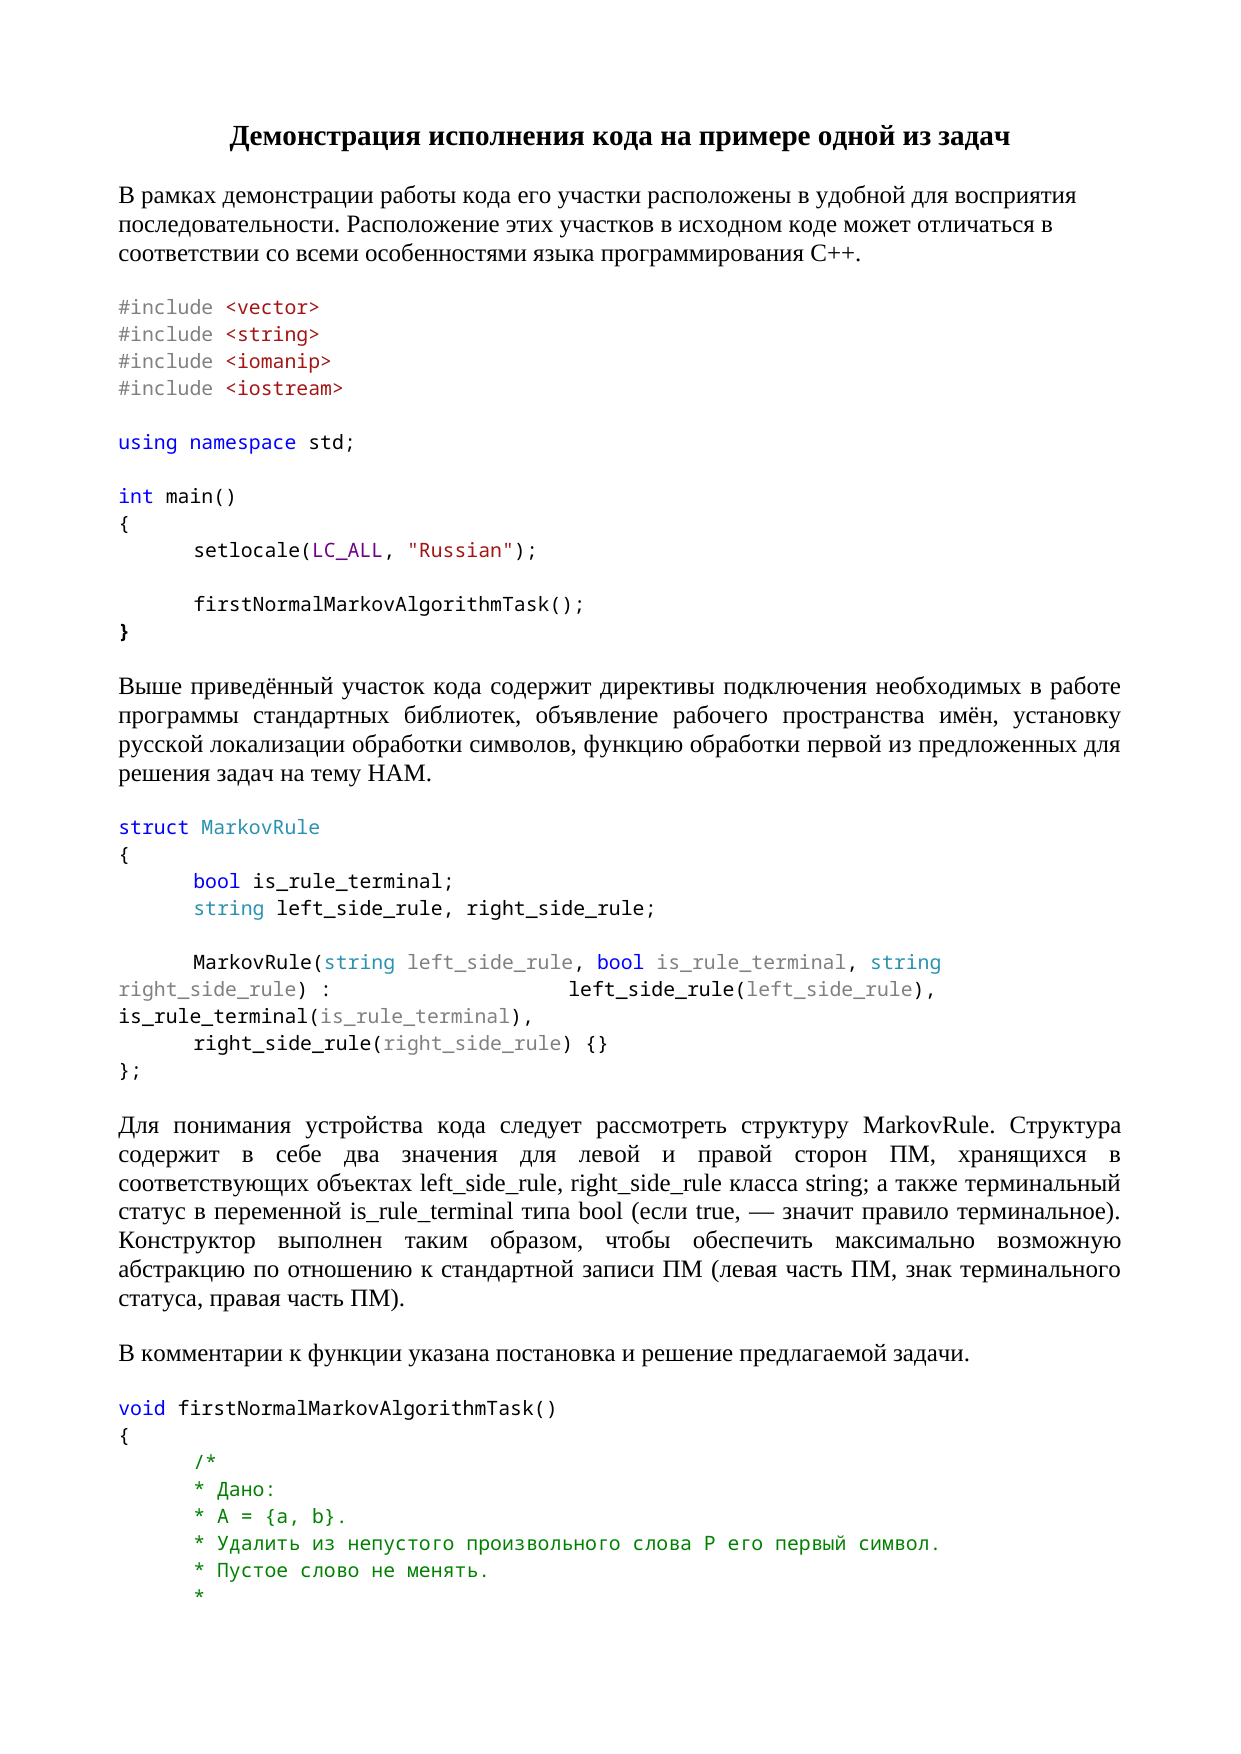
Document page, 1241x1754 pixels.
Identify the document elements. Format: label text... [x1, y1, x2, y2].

text MarkovRule(string left_side_rule, bool is_rule_terminal, string right_side_rule) : left_side_rule(left_side_rule), is_rule_terminal(is_rule_terminal), right_side_rule(right_side_rule) {} [118, 948, 1122, 1056]
text В рамках демонстрации работы кода его участки расположены в удобной для восприятия последовательности. Расположение этих участков в исходном коде может отличаться в соответствии со всеми особенностями языка программирования C++. [118, 180, 1122, 267]
text int main() [118, 482, 1122, 509]
text * Дано: [118, 1475, 1122, 1502]
text #include <iostream> [118, 374, 1122, 402]
text * [118, 1583, 1122, 1610]
text * Удалить из непустого произвольного слова P его первый символ. [118, 1529, 1122, 1556]
text { [118, 509, 1122, 536]
text } [118, 617, 1122, 644]
text struct MarkovRule [118, 813, 1122, 840]
text Демонстрация исполнения кода на примере одной из задач [118, 118, 1122, 152]
text using namespace std; [118, 428, 1122, 456]
text В комментарии к функции указана постановка и решение предлагаемой задачи. [118, 1338, 1122, 1367]
text * A = {a, b}. [118, 1502, 1122, 1529]
text string left_side_rule, right_side_rule; [118, 894, 1122, 921]
text /* [118, 1448, 1122, 1475]
text void firstNormalMarkovAlgorithmTask() [118, 1394, 1122, 1421]
text firstNormalMarkovAlgorithmTask(); [118, 590, 1122, 617]
text { [118, 840, 1122, 867]
text * Пустое слово не менять. [118, 1556, 1122, 1583]
text bool is_rule_terminal; [118, 867, 1122, 894]
text #include <string> [118, 321, 1122, 348]
text Для понимания устройства кода следует рассмотреть структуру MarkovRule. Структура содержит в себе два значения для левой и правой сторон ПМ, хранящихся в соответствующих объектах left_side_rule, right_side_rule класса string; а также терминальный статус в переменной is_rule_terminal типа bool (если true, — значит правило терминальное). Конструктор выполнен таким образом, чтобы обеспечить максимально возможную абстракцию по отношению к стандартной записи ПМ (левая часть ПМ, знак терминального статуса, правая часть ПМ). [118, 1110, 1122, 1311]
text }; [118, 1056, 1122, 1083]
text #include <iomanip> [118, 348, 1122, 374]
text setlocale(LC_ALL, "Russian"); [118, 536, 1122, 563]
text #include <vector> [118, 294, 1122, 321]
text Выше приведённый участок кода содержит директивы подключения необходимых в работе программы стандартных библиотек, объявление рабочего пространства имён, установку русской локализации обработки символов, функцию обработки первой из предложенных для решения задач на тему НАМ. [118, 671, 1122, 786]
text { [118, 1421, 1122, 1448]
